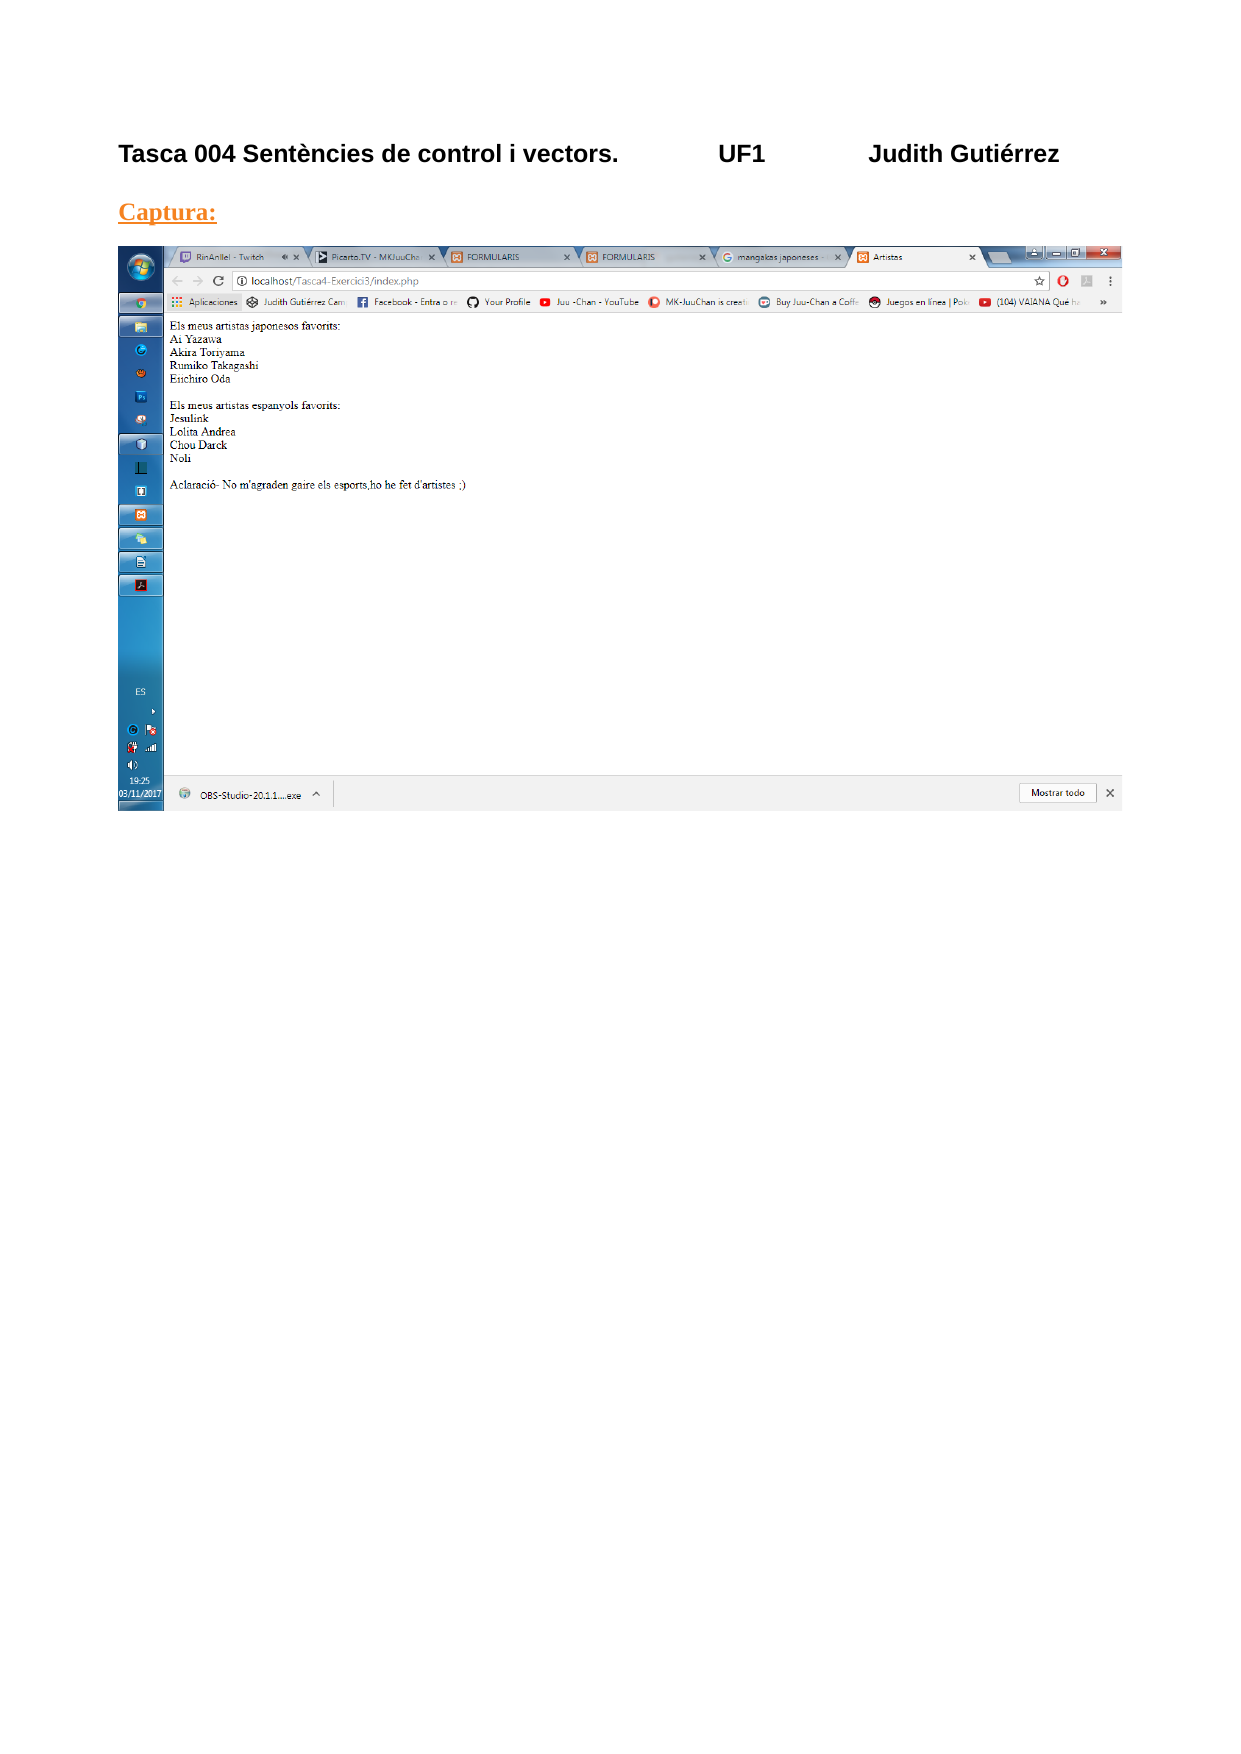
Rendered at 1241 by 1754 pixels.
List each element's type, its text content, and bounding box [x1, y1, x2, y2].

text Captura: [118, 197, 1122, 226]
picture [118, 246, 1123, 811]
